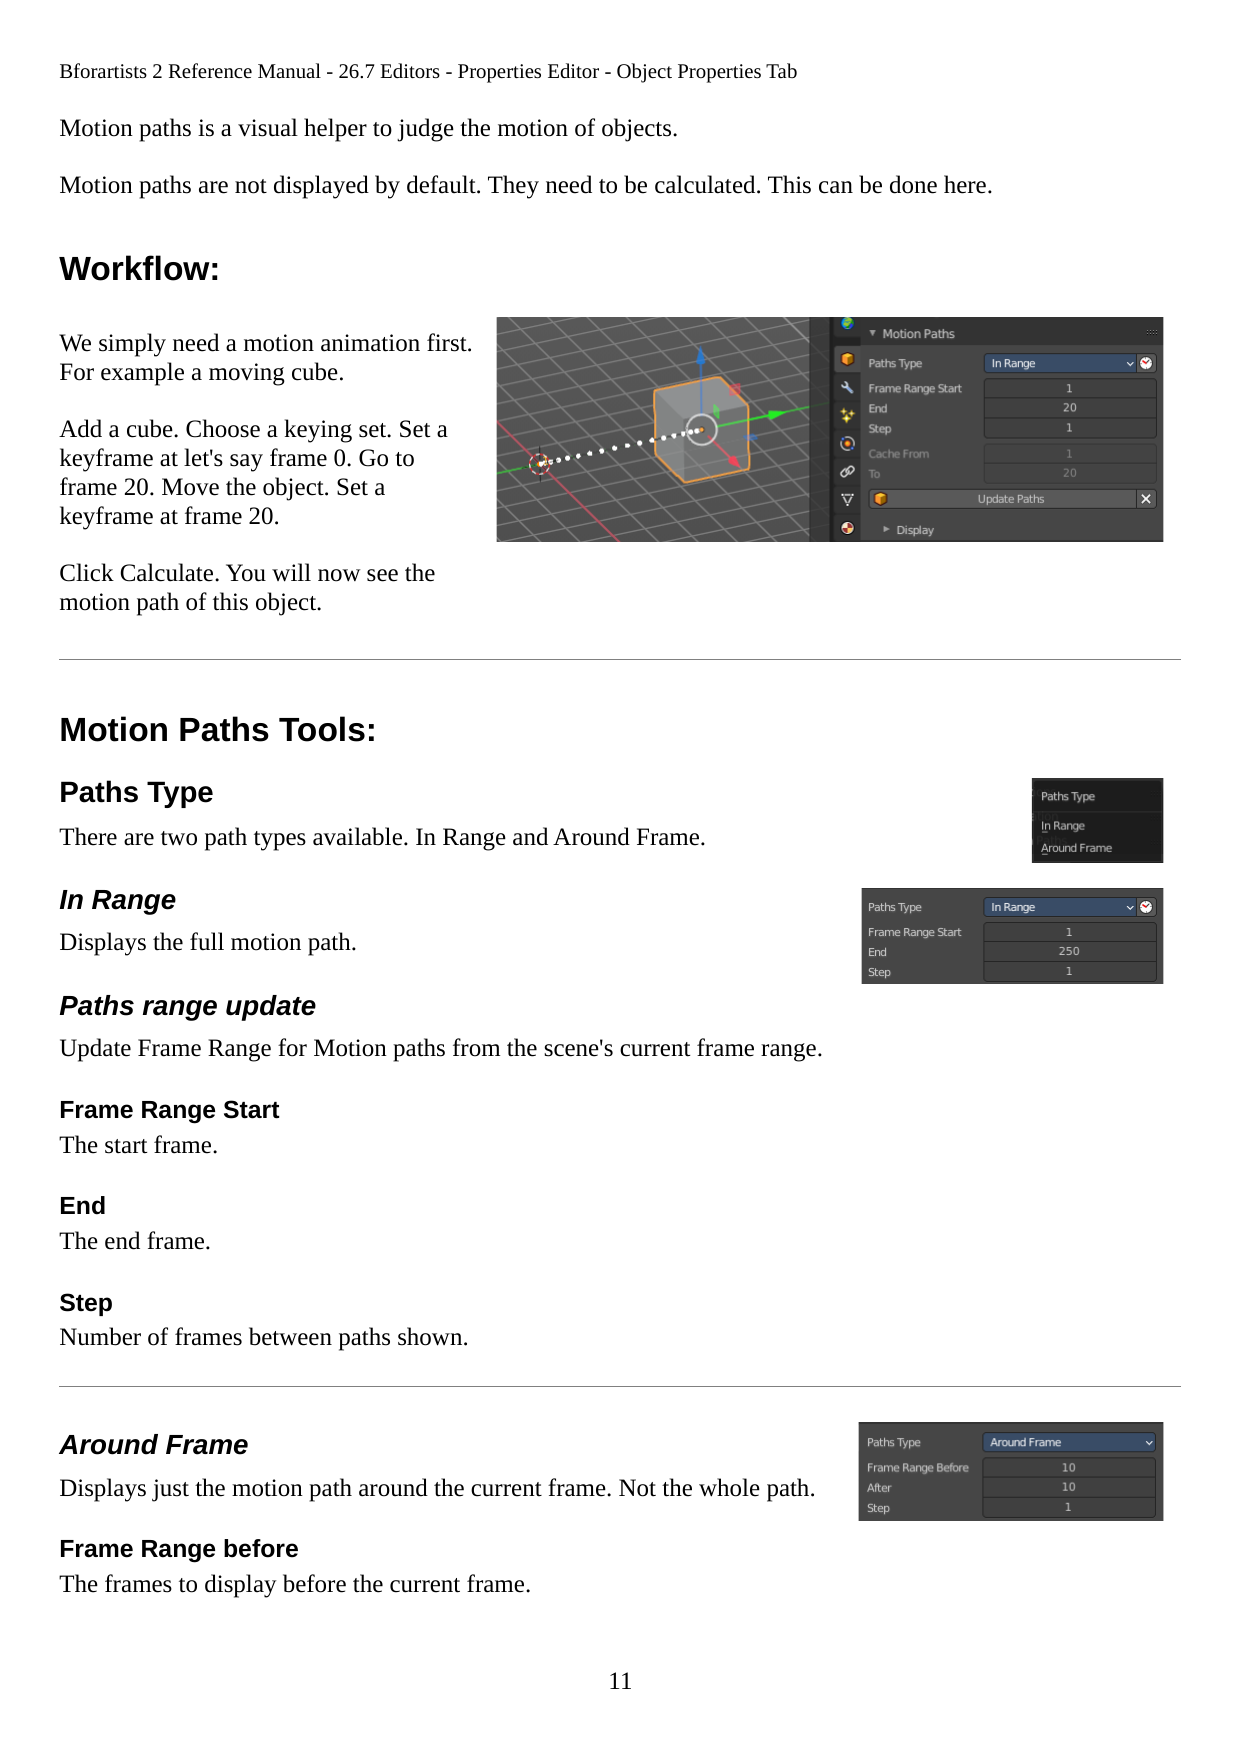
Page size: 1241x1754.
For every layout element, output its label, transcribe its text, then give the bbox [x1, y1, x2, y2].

subtitle Paths range update [59, 989, 1181, 1021]
picture [858, 1422, 1164, 1521]
text Number of frames between paths shown. [59, 1322, 1181, 1351]
text We simply need a motion animation first. For example a moving cube. [59, 328, 496, 386]
text Update Frame Range for Motion paths from the scene's current frame range. [59, 1033, 1181, 1062]
subtitle Workflow: [59, 248, 1181, 287]
text The end frame. [59, 1226, 1181, 1255]
text The frames to display before the current frame. [59, 1569, 1181, 1598]
text Motion paths are not displayed by default. They need to be calculated. This can be done here. [59, 170, 1181, 199]
subtitle End [59, 1191, 1181, 1220]
subtitle Frame Range before [59, 1534, 1181, 1563]
text Displays just the motion path around the current frame. Not the whole path. [59, 1473, 858, 1501]
subtitle [1164, 1428, 1181, 1460]
subtitle Step [59, 1288, 1181, 1316]
text There are two path types available. In Range and Around Frame. [59, 822, 1031, 850]
text Motion paths is a visual helper to judge the motion of objects. [59, 113, 1181, 141]
subtitle In Range [59, 883, 1181, 915]
text Add a cube. Choose a keying set. Set a keyframe at let's say frame 0. Go to frame 20. Move the object. Set a keyframe at frame 20. [59, 414, 496, 529]
subtitle Motion Paths Tools: [59, 709, 1181, 748]
text The start frame. [59, 1130, 1181, 1158]
picture [1031, 778, 1164, 863]
picture [496, 317, 1164, 542]
text Displays the full motion path. [59, 927, 861, 956]
subtitle Frame Range Start [59, 1095, 1181, 1123]
text Click Calculate. You will now see the motion path of this object. [59, 558, 1181, 616]
subtitle Around Frame [59, 1428, 858, 1460]
subtitle Paths Type [59, 775, 1181, 809]
picture [861, 888, 1164, 984]
